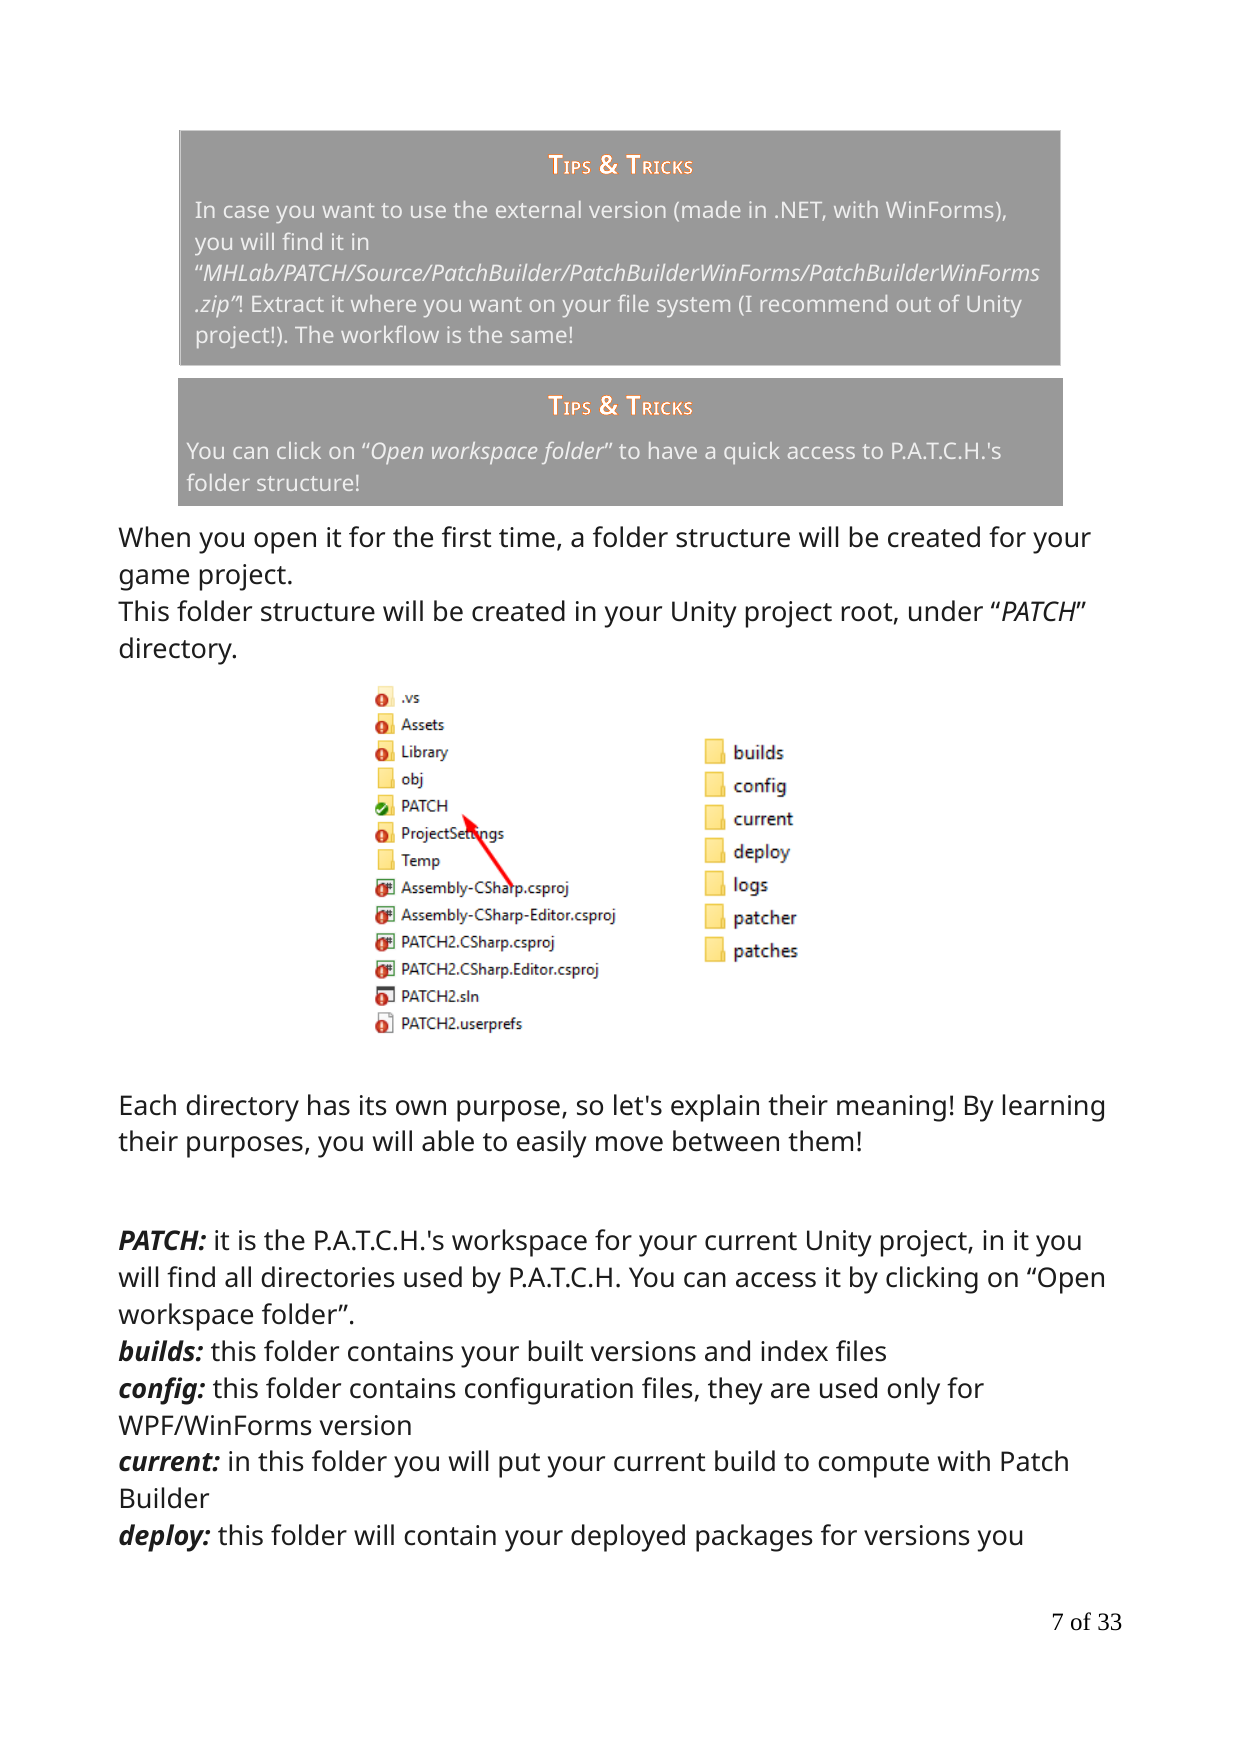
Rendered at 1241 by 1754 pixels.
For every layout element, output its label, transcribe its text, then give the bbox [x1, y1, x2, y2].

picture [691, 728, 883, 970]
text You can click on “Open workspace folder” to have a quick access to P.A.T.C.H.'s folder structure! [186, 435, 1054, 498]
picture [366, 681, 647, 1037]
text When you open it for the first time, a folder structure will be created for your game project. This folder structure will be created in your Unity project root, under “PATCH” directory. [118, 513, 1122, 666]
text In case you want to use the external version (made in .NET, with WinForms), you will find it in “MHLab/PATCH/Source/PatchBuilder/PatchBuilderWinForms/PatchBuilderWinForms.zip”! Extract it where you want on your file system (I recommend out of Unity project!). The workflow is the same! [194, 194, 1046, 351]
text PATCH: it is the P.A.T.C.H.'s workspace for your current Unity project, in it you will find all directories used by P.A.T.C.H. You can access it by clicking on “Open workspace folder”. builds: this folder contains your built versions and index files config: this folder contains configuration files, they are used only for WPF/WinForms version current: in this folder you will put your current build to compute with Patch Builder deploy: this folder will contain your deployed packages for versions you [118, 1222, 1122, 1553]
text Each directory has its own purpose, so let's explain their meaning! By learning their purposes, you will able to easily move between them! [118, 1086, 1122, 1160]
text Tips & Tricks [186, 386, 1054, 423]
text Tips & Tricks [194, 145, 1046, 182]
